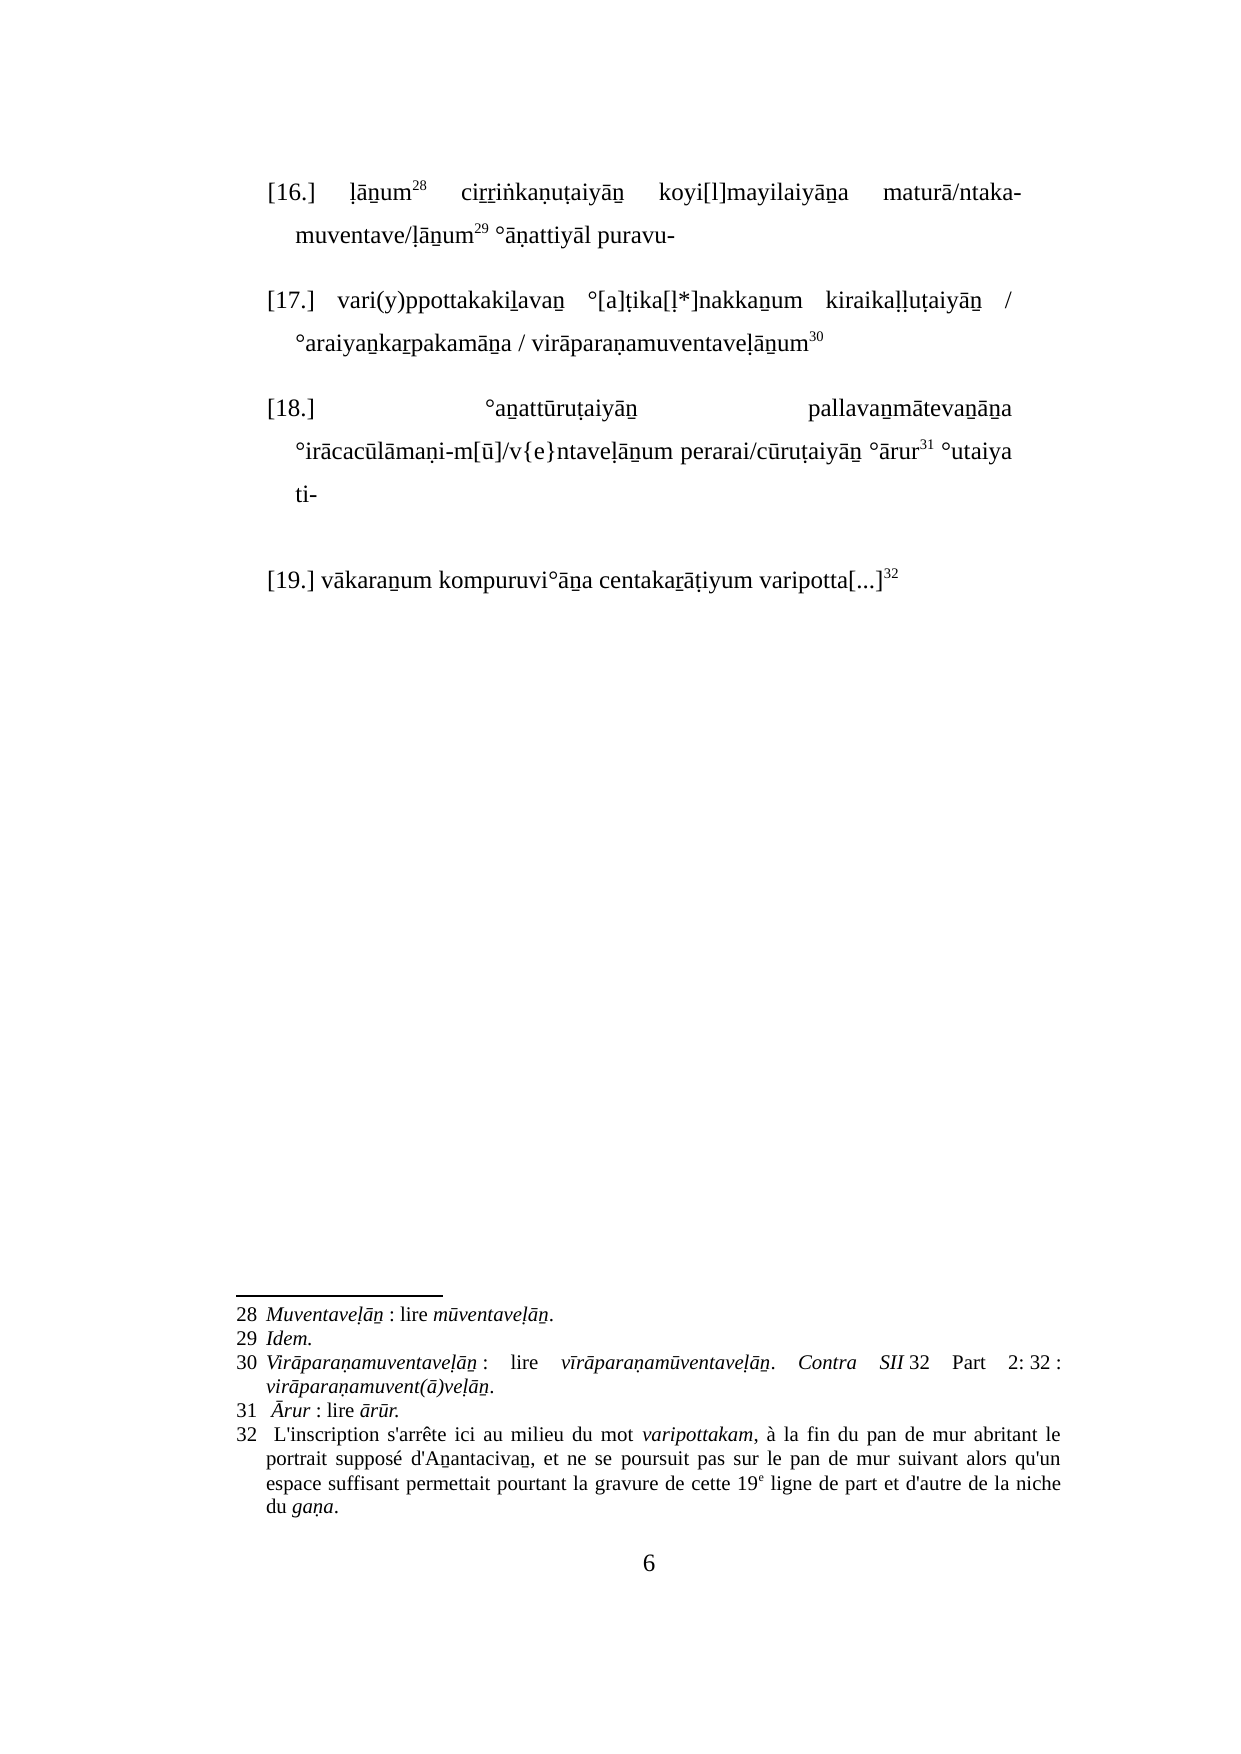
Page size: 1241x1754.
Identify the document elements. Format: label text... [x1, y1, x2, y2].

text Ārur : lire ārūr. [236, 1398, 1061, 1422]
text [19.] vākaraṉum kompuruvi°āṉa centakaṟāṭiyum varipotta[...] [267, 565, 1012, 594]
text [18.] °aṉattūruṭaiyāṉ pallavaṉmātevaṉāṉa °irācacūlāmaṇi-m[ū]/v{e}ntaveḷāṉum perarai/cūruṭaiyāṉ °ārur °utaiya ti- [267, 393, 1012, 508]
text [16.] ḷāṉum ciṟṟiṅkaṇuṭaiyāṉ koyi[l]mayilaiyāṉa maturā/ntaka-muventave/ḷāṉum °āṇattiyāl puravu- [267, 177, 1022, 249]
text Idem. [236, 1326, 1061, 1350]
text L'inscription s'arrête ici au milieu du mot varipottakam, à la fin du pan de mur abritant le portrait supposé d'Aṉantacivaṉ, et ne se poursuit pas sur le pan de mur suivant alors qu'un espace suffisant permettait pourtant la gravure de cette 19e ligne de part et d'autre de la niche du gaṇa. [236, 1422, 1061, 1518]
text [17.] vari(y)ppottakakiḻavaṉ °[a]ṭika[ḷ*]nakkaṉum kiraikaḷḷuṭaiyāṉ / °araiyaṉkaṟpakamāṉa / virāparaṇamuventaveḷāṉum [267, 285, 1012, 357]
text Virāparaṇamuventaveḷāṉ : lire vīrāparaṇamūventaveḷāṉ. Contra SII 32 Part 2: 32 : virāparaṇamuvent(ā)veḷāṉ. [236, 1350, 1061, 1398]
text Muventaveḷāṉ : lire mūventaveḷāṉ. [236, 1302, 1061, 1326]
